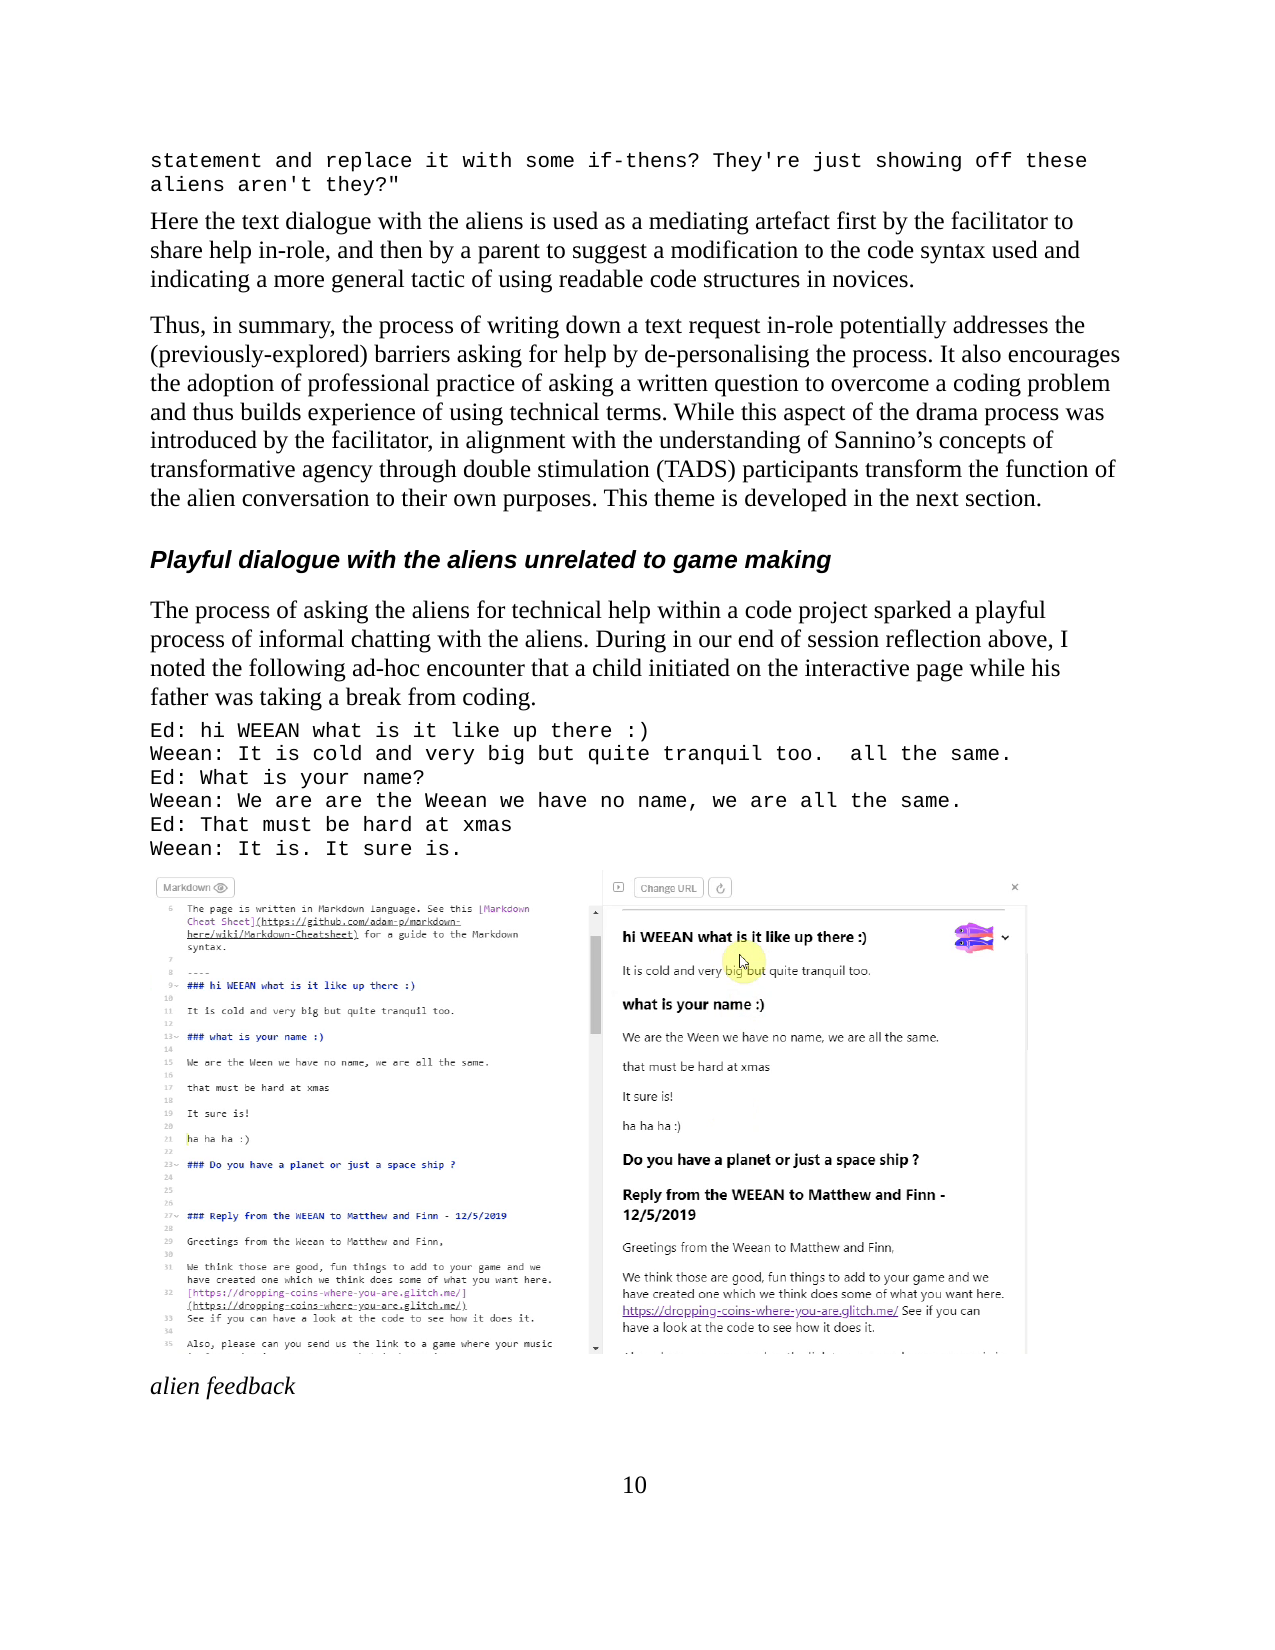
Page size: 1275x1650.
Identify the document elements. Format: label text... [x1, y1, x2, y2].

text Ed: hi WEEAN what is it like up there :) [150, 719, 1125, 743]
text statement and replace it with some if-thens? They're just showing off these aliens aren't they?" [150, 150, 1125, 197]
text Weean: It is. It sure is. [150, 838, 1125, 861]
text alien feedback [150, 1371, 1125, 1400]
text Ed: That must be hard at xmas [150, 814, 1125, 838]
subtitle Playful dialogue with the aliens unrelated to game making [150, 546, 1125, 574]
text Thus, in summary, the process of writing down a text request in-role potentially addresses the (previously-explored) barriers asking for help by de-personalising the process. It also encourages the adoption of professional practice of asking a written question to overcome a coding problem and thus builds experience of using technical terms. While this aspect of the drama process was introduced by the facilitator, in alignment with the understanding of Sannino’s concepts of transformative agency through double stimulation (TADS) participants transform the function of the alien conversation to their own purposes. This theme is developed in the next section. [150, 310, 1125, 512]
text Weean: We are are the Weean we have no name, we are all the same. [150, 791, 1125, 814]
picture [150, 870, 1028, 1354]
text Weean: It is cold and very big but quite tranquil too. all the same. [150, 743, 1125, 767]
text Ed: What is your name? [150, 767, 1125, 791]
text Here the text dialogue with the aliens is used as a mediating artefact first by the facilitator to share help in-role, and then by a parent to suggest a modification to the code syntax used and indicating a more general tactic of using readable code structures in novices. [150, 206, 1125, 292]
text The process of asking the aliens for technical help within a code project sparked a playful process of informal chatting with the aliens. During in our end of session reflection above, I noted the following ad-hoc encounter that a child initiated on the interactive page while his father was taking a break from coding. [150, 596, 1125, 711]
